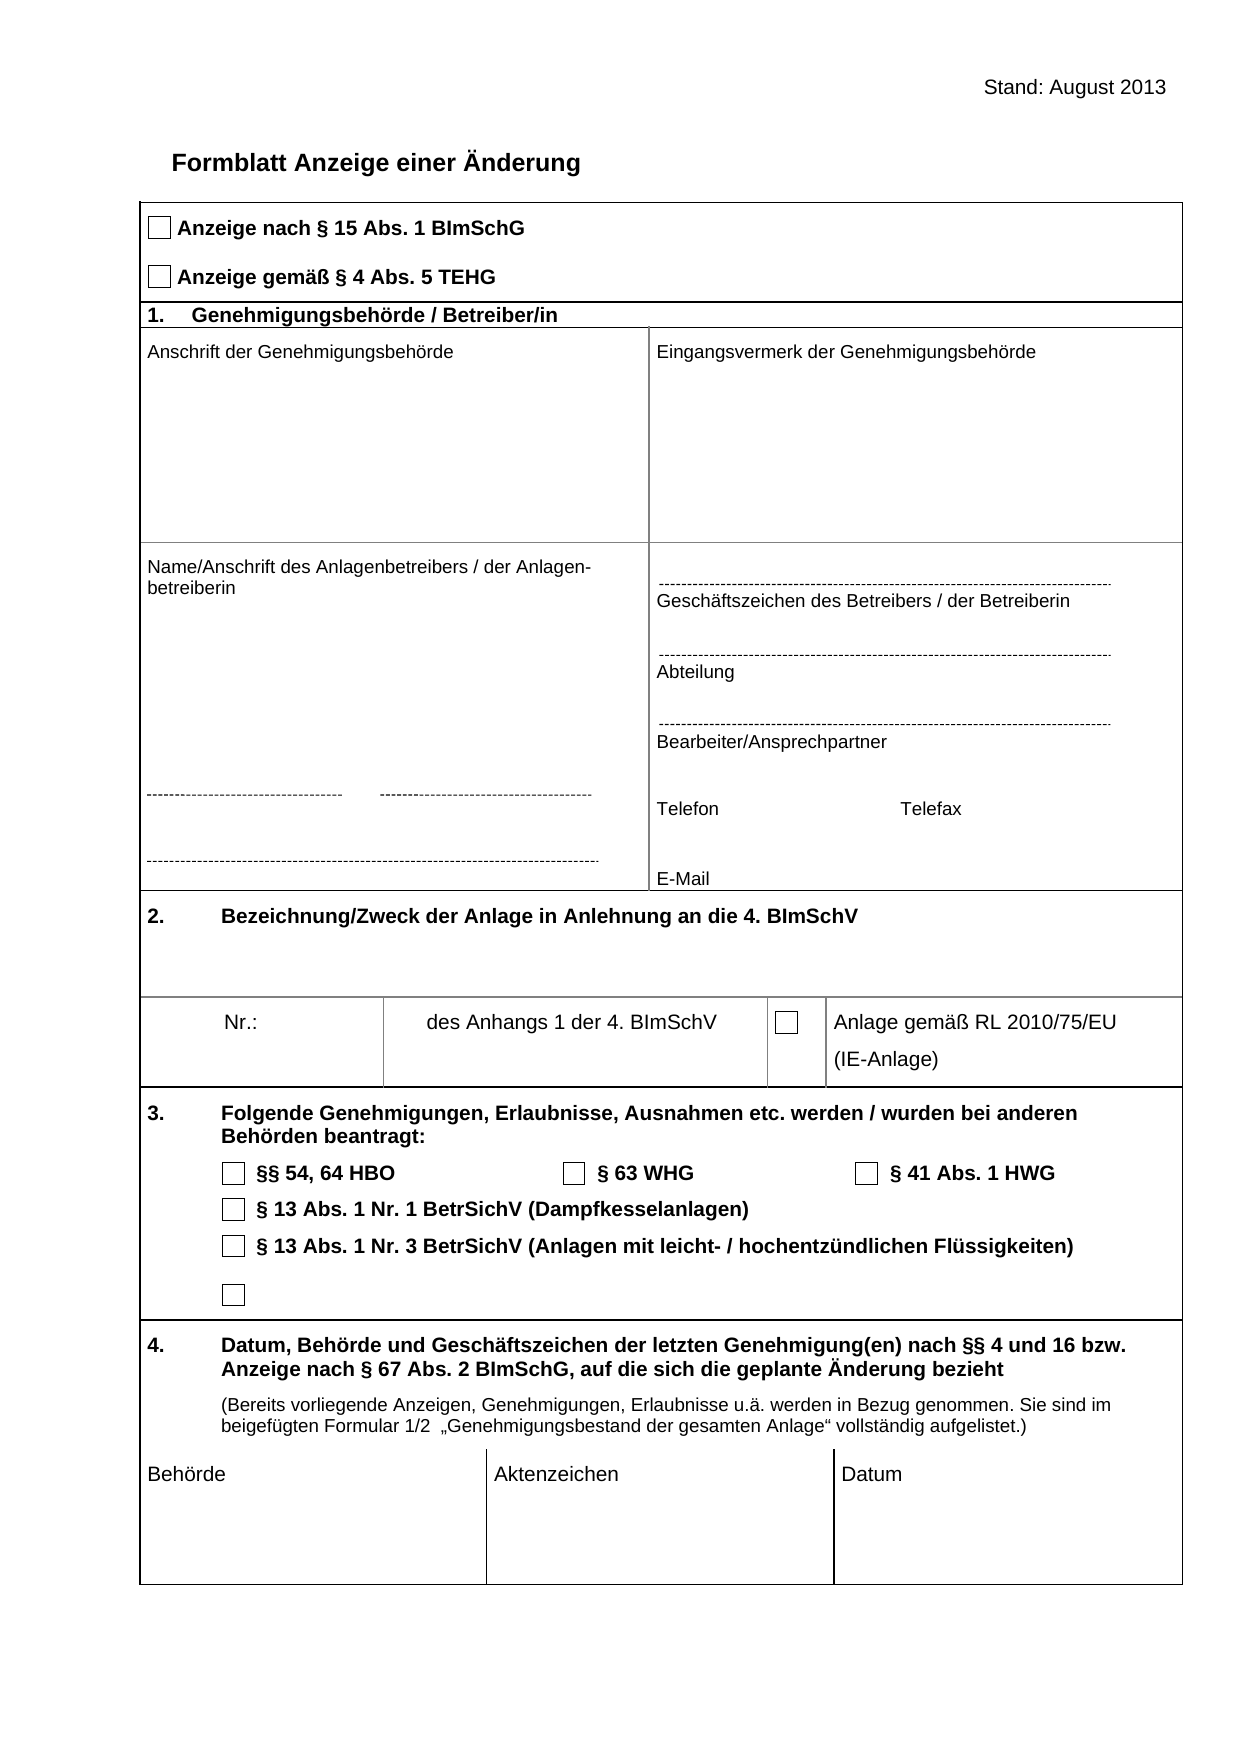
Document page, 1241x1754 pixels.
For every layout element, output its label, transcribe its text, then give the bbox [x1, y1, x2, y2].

table_cell Nr.: [141, 998, 383, 1086]
table_cell Geschäftszeichen des Betreibers / der Betreiberin Abteilung Bearbeiter/Ansprechpartner Telefon Telefax E-Mail [650, 543, 1182, 889]
table_cell Name/Anschrift des Anlagenbetreibers / der Anlagen-betreiberin [141, 543, 648, 889]
table_cell Anschrift der Genehmigungsbehörde [141, 328, 648, 542]
table_cell Eingangsvermerk der Genehmigungsbehörde [650, 328, 1182, 542]
table_cell [1183, 542, 1189, 889]
subtitle Formblatt Anzeige einer Änderung [171, 148, 1166, 176]
table_cell Aktenzeichen [487, 1449, 833, 1583]
table_cell [1183, 996, 1189, 1086]
table_cell Anlage gemäß RL 2010/75/EU (IE-Anlage) [827, 998, 1182, 1086]
table_cell [141, 940, 1182, 996]
table_header [1182, 201, 1189, 301]
table_cell [768, 998, 825, 1086]
table_cell [1183, 301, 1189, 326]
table_cell 4. Datum, Behörde und Geschäftszeichen der letzten Genehmigung(en) nach §§ 4 und 16 bzw. Anzeige nach § 67 Abs. 2 BImSchG, auf die sich die geplante Änderung bezieht (Bereits vorliegende Anzeigen, Genehmigungen, Erlaubnisse u.ä. werden in Bezug genommen. Sie sind im beigefügten Formular 1/2 „Genehmigungsbestand der gesamten Anlage“ vollständig aufgelistet.) [141, 1321, 1182, 1449]
table_header Anzeige nach § 15 Abs. 1 BImSchG Anzeige gemäß § 4 Abs. 5 TEHG [141, 203, 1182, 301]
table_cell [1183, 1319, 1189, 1449]
table_cell [1183, 1086, 1189, 1319]
table_cell [1183, 326, 1189, 542]
table_cell 1. Genehmigungsbehörde / Betreiber/in [141, 303, 1182, 326]
table_cell Behörde [141, 1449, 486, 1583]
table_cell [1183, 940, 1189, 996]
table_cell [1183, 1449, 1189, 1583]
table_cell Datum [835, 1449, 1182, 1583]
table_cell [1183, 890, 1189, 939]
table_cell des Anhangs 1 der 4. BImSchV [384, 998, 767, 1086]
table_cell 2. Bezeichnung/Zweck der Anlage in Anlehnung an die 4. BImSchV [141, 891, 1182, 939]
table_cell 3. Folgende Genehmigungen, Erlaubnisse, Ausnahmen etc. werden / wurden bei anderen Behörden beantragt: §§ 54, 64 HBO § 63 WHG § 41 Abs. 1 HWG § 13 Abs. 1 Nr. 1 BetrSichV (Dampfkesselanlagen) § 13 Abs. 1 Nr. 3 BetrSichV (Anlagen mit leicht- / hochentzündlichen Flüssigkeiten) [141, 1088, 1182, 1319]
